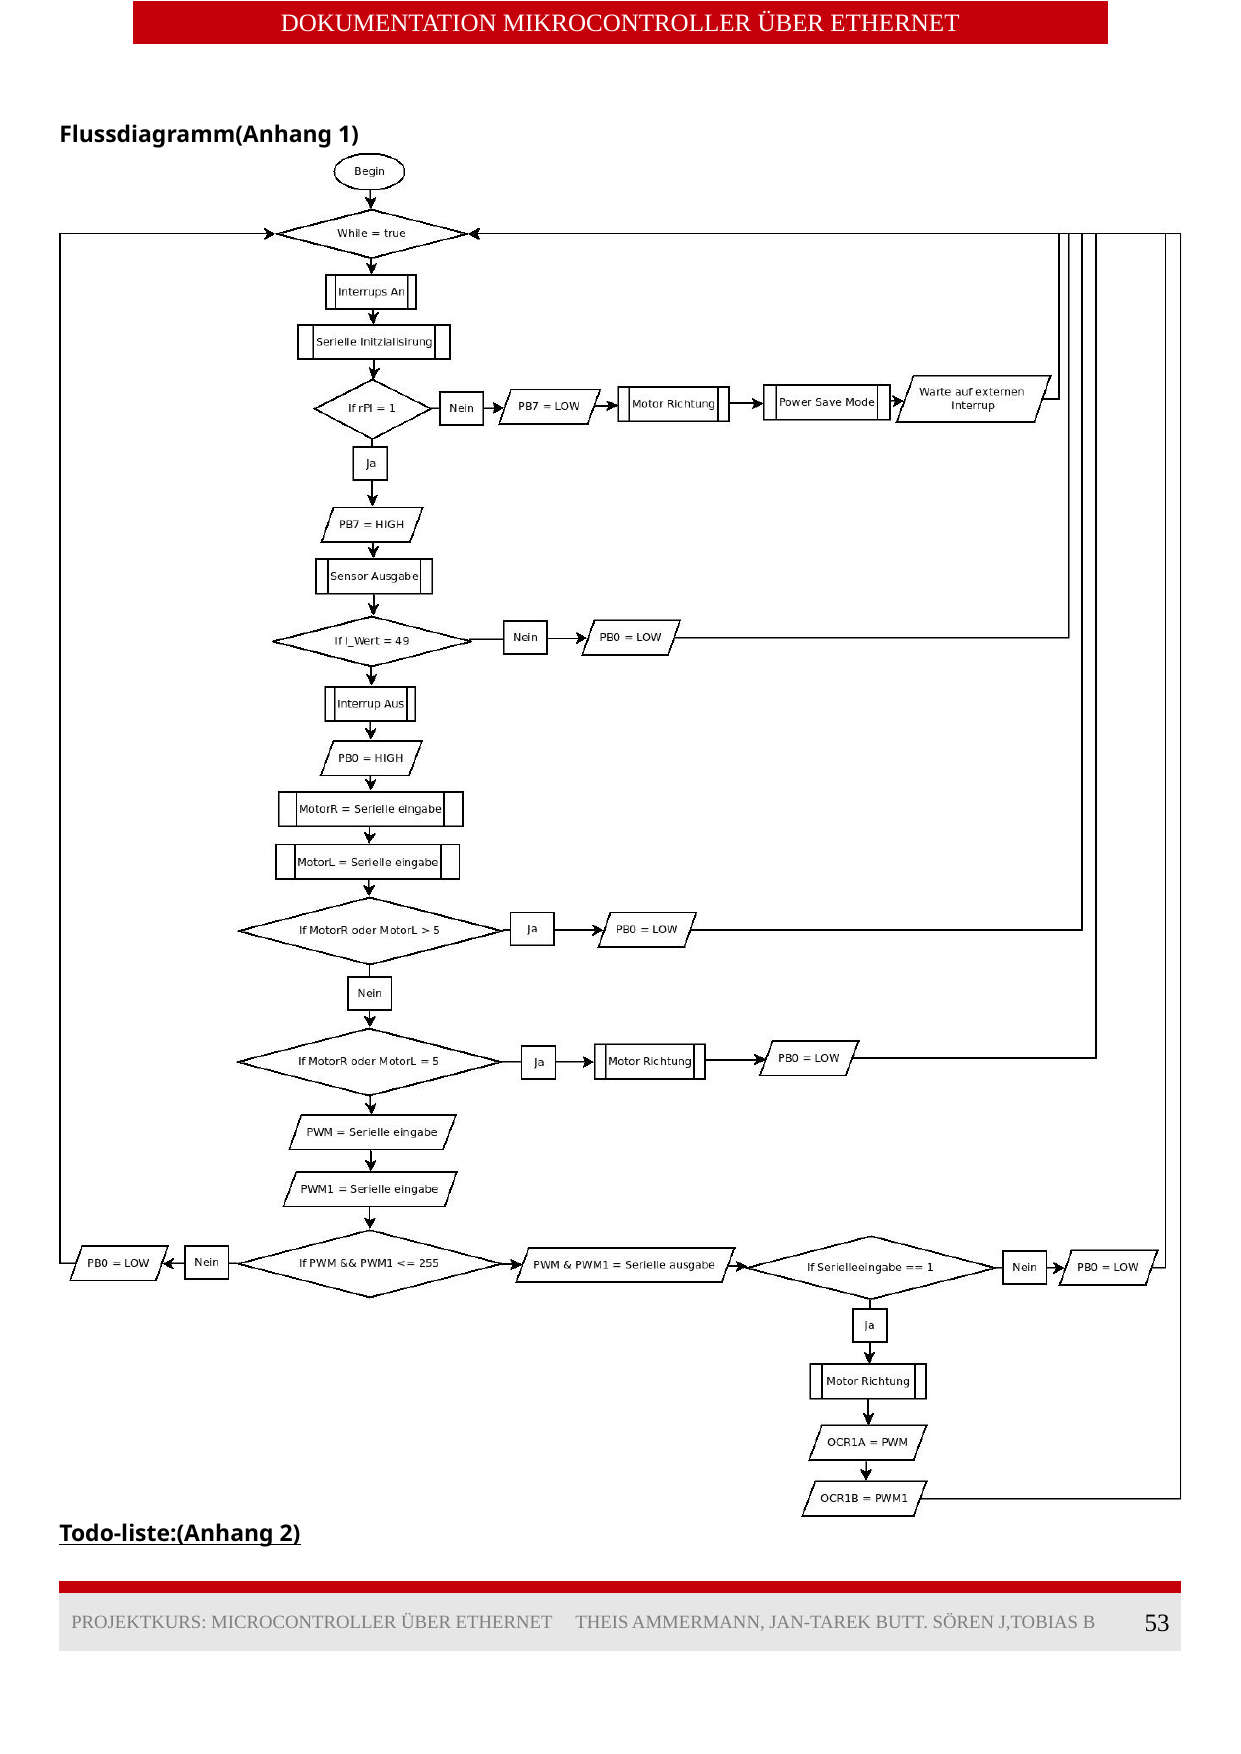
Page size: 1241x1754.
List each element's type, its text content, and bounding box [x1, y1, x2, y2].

picture [59, 153, 1182, 1518]
text Flussdiagramm(Anhang 1) [59, 118, 1181, 149]
text Todo-liste:(Anhang 2) [59, 1518, 1181, 1548]
